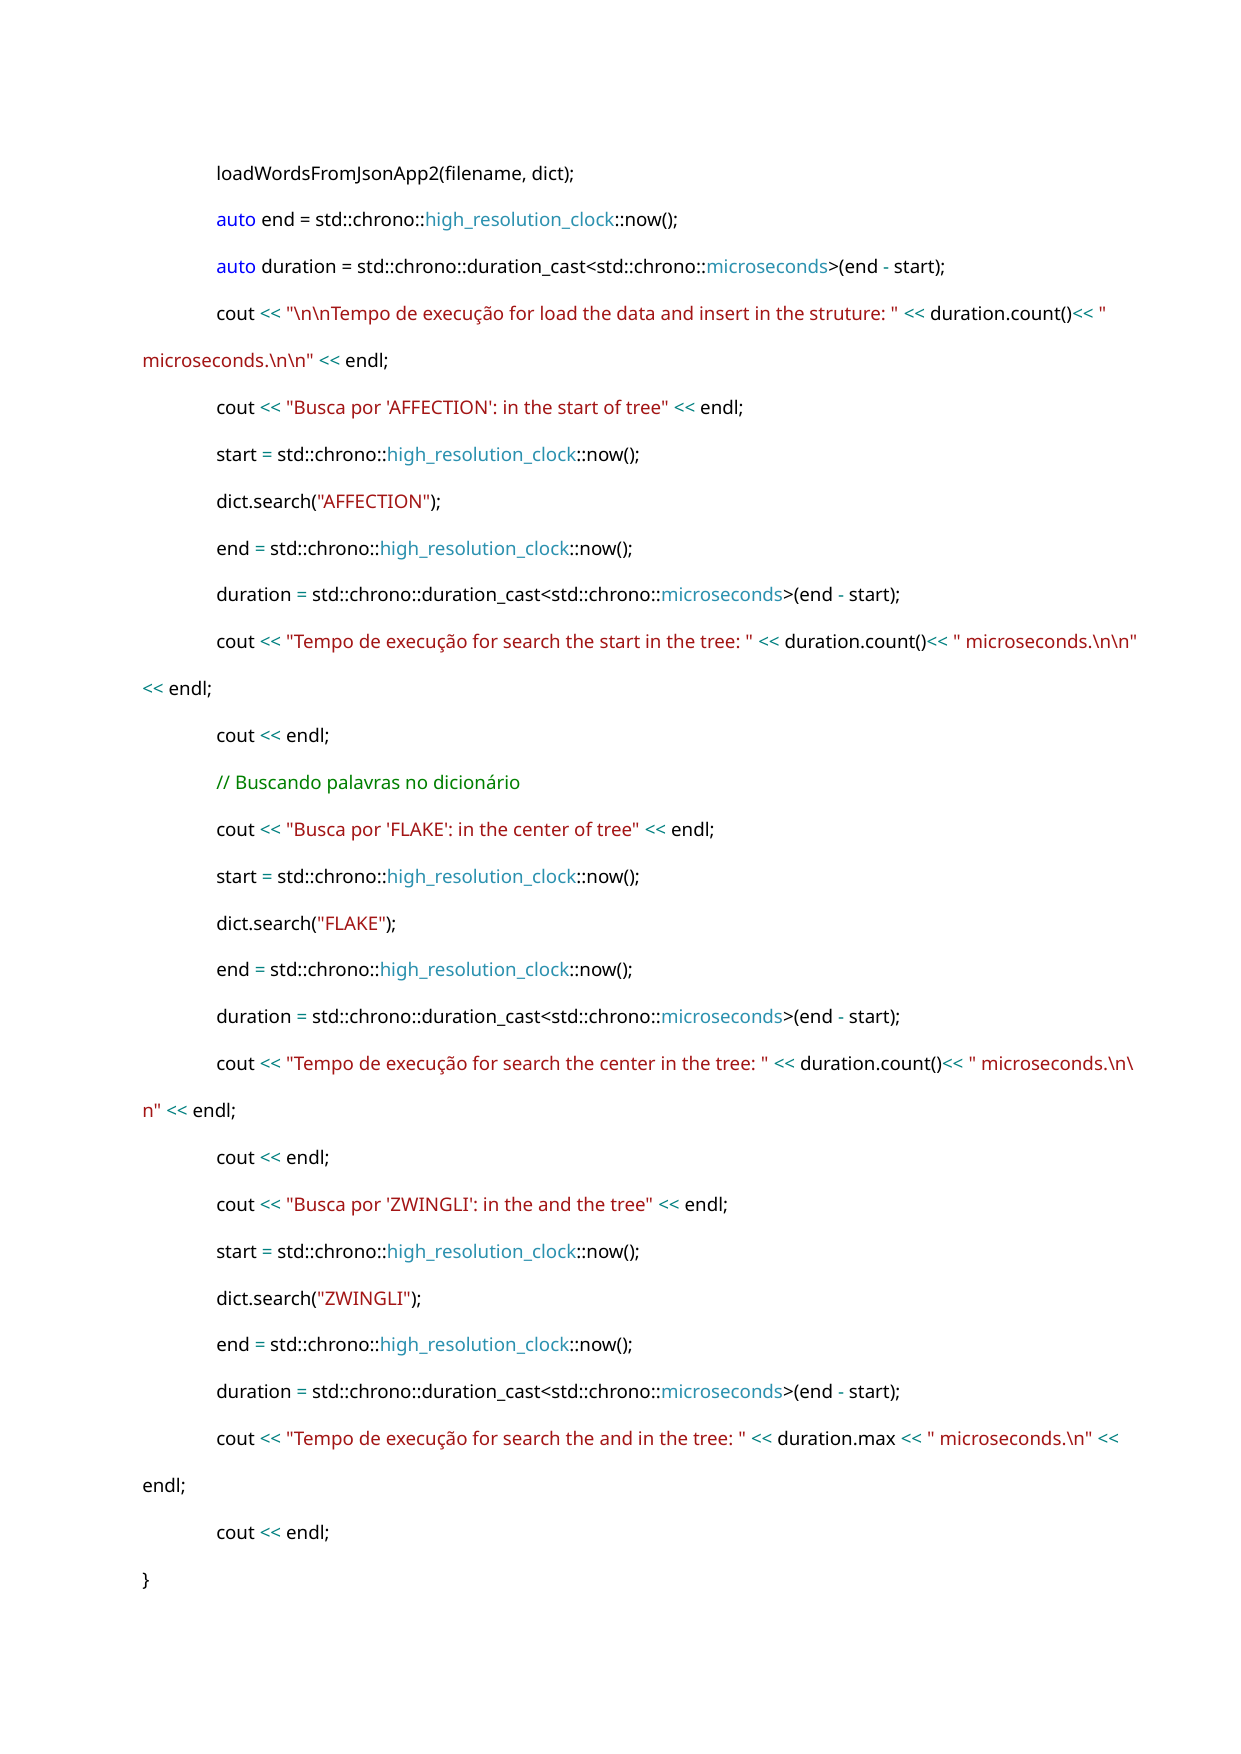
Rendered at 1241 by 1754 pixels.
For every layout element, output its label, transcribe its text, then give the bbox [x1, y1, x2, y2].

text duration = std::chrono::duration_cast<std::chrono::microseconds>(end - start); [142, 982, 1152, 1029]
text end = std::chrono::high_resolution_clock::now(); [142, 935, 1152, 982]
text cout << "Busca por 'AFFECTION': in the start of tree" << endl; [142, 373, 1152, 420]
text dict.search("FLAKE"); [142, 888, 1152, 935]
text cout << endl; [142, 1498, 1152, 1545]
text auto duration = std::chrono::duration_cast<std::chrono::microseconds>(end - start); [142, 232, 1152, 279]
text cout << "\n\nTempo de execução for load the data and insert in the struture: " << duration.count()<< " microseconds.\n\n" << endl; [142, 279, 1152, 373]
text auto end = std::chrono::high_resolution_clock::now(); [142, 185, 1152, 232]
text dict.search("ZWINGLI"); [142, 1263, 1152, 1310]
text cout << endl; [142, 701, 1152, 748]
text start = std::chrono::high_resolution_clock::now(); [142, 1217, 1152, 1263]
text end = std::chrono::high_resolution_clock::now(); [142, 1310, 1152, 1357]
text duration = std::chrono::duration_cast<std::chrono::microseconds>(end - start); [142, 1357, 1152, 1404]
text cout << "Tempo de execução for search the and in the tree: " << duration.max << " microseconds.\n" << endl; [142, 1404, 1152, 1498]
text cout << "Busca por 'ZWINGLI': in the and the tree" << endl; [142, 1170, 1152, 1217]
text // Buscando palavras no dicionário [142, 748, 1152, 795]
text cout << "Busca por 'FLAKE': in the center of tree" << endl; [142, 795, 1152, 842]
text end = std::chrono::high_resolution_clock::now(); [142, 513, 1152, 560]
text cout << "Tempo de execução for search the center in the tree: " << duration.count()<< " microseconds.\n\n" << endl; [142, 1029, 1152, 1123]
text start = std::chrono::high_resolution_clock::now(); [142, 420, 1152, 467]
text duration = std::chrono::duration_cast<std::chrono::microseconds>(end - start); [142, 560, 1152, 607]
text cout << endl; [142, 1123, 1152, 1170]
text start = std::chrono::high_resolution_clock::now(); [142, 842, 1152, 888]
text loadWordsFromJsonApp2(filename, dict); [142, 138, 1152, 185]
text } [142, 1545, 1152, 1592]
text cout << "Tempo de execução for search the start in the tree: " << duration.count()<< " microseconds.\n\n" << endl; [142, 607, 1152, 701]
text dict.search("AFFECTION"); [142, 467, 1152, 513]
